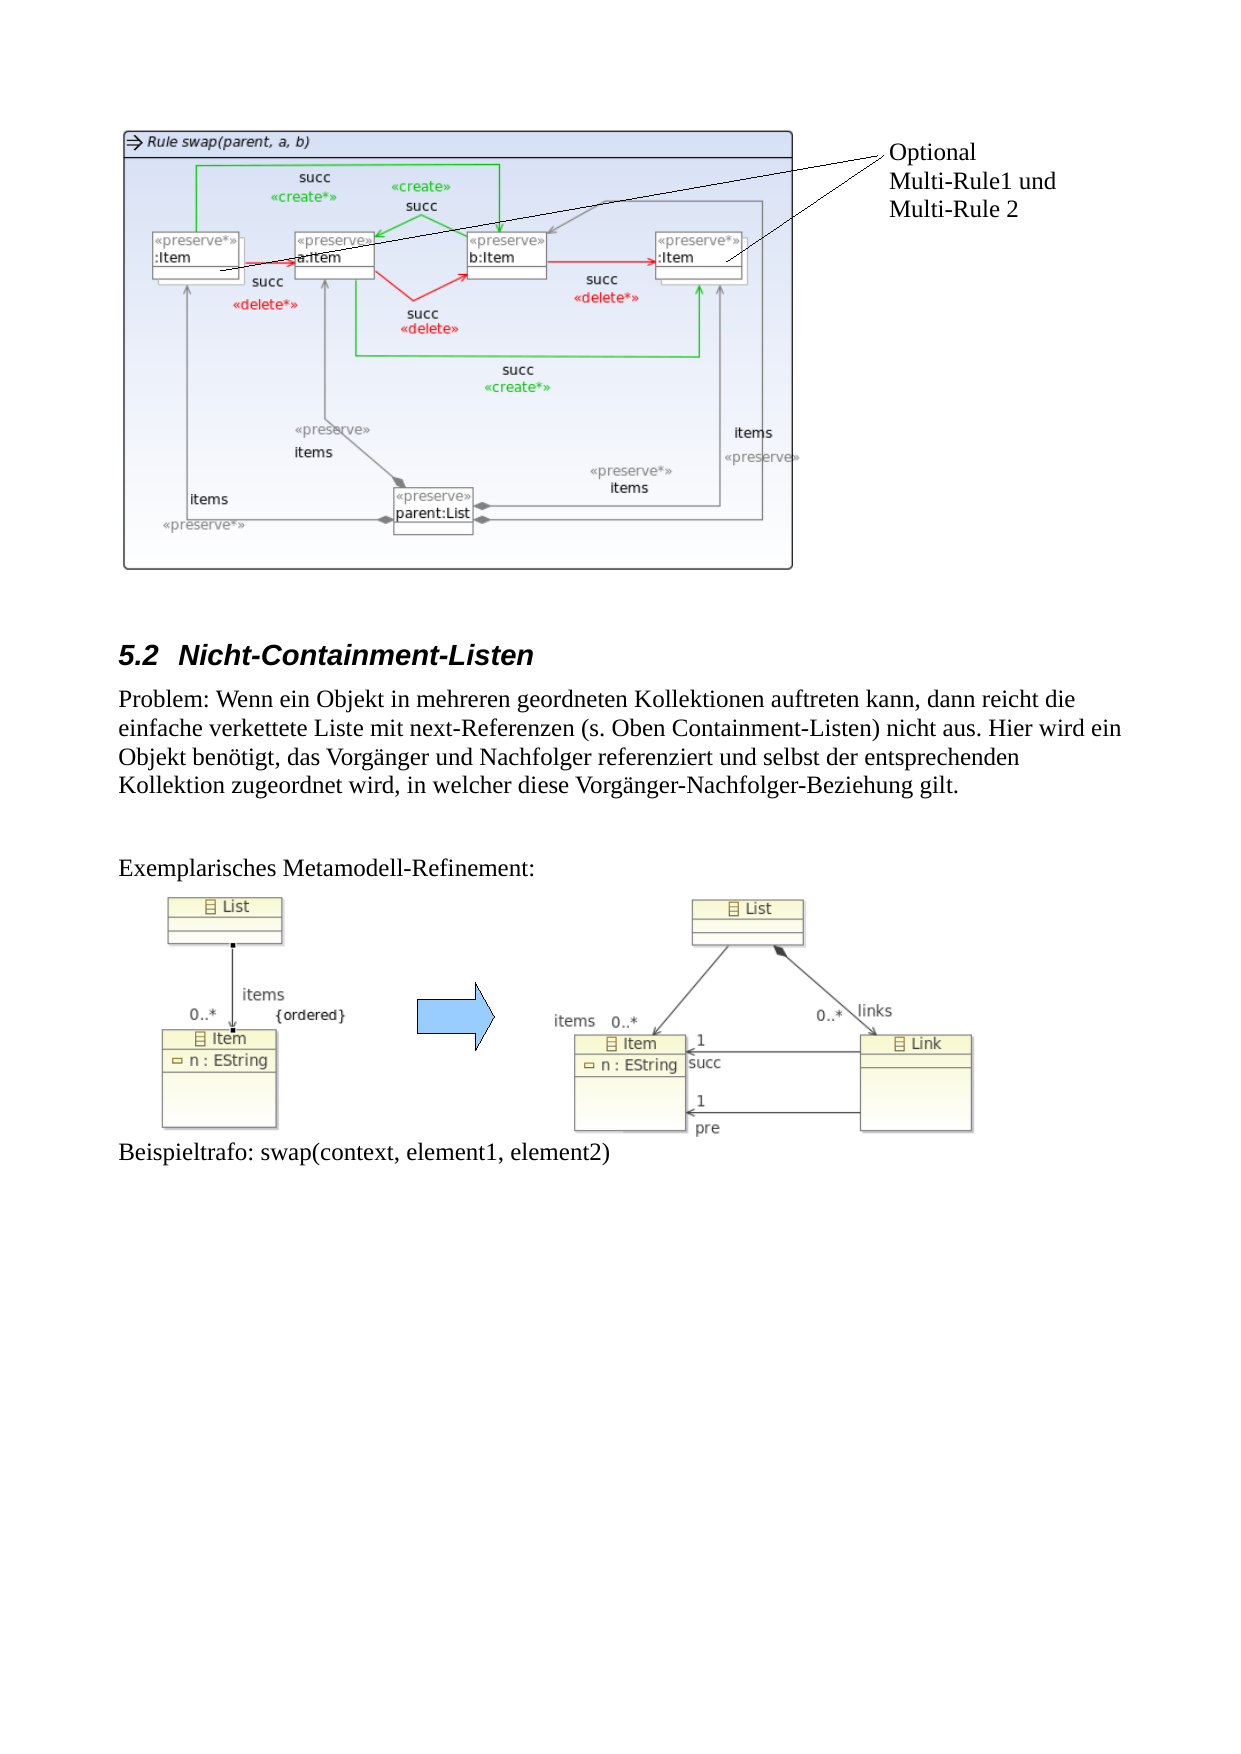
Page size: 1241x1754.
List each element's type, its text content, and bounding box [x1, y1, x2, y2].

text Exemplarisches Metamodell-Refinement: [118, 853, 1122, 882]
picture [140, 888, 348, 1136]
picture [120, 125, 800, 572]
text Problem: Wenn ein Objekt in mehreren geordneten Kollektionen auftreten kann, dann reicht die einfache verkettete Liste mit next-Referenzen (s. Oben Containment-Listen) nicht aus. Hier wird ein Objekt benötigt, das Vorgänger und Nachfolger referenziert und selbst der entsprechenden Kollektion zugeordnet wird, in welcher diese Vorgänger-Nachfolger-Beziehung gilt. [118, 684, 1122, 799]
subtitle Nicht-Containment-Listen [118, 638, 1122, 672]
text Beispieltrafo: swap(context, element1, element2) [118, 1062, 1122, 1166]
picture [545, 895, 981, 1138]
